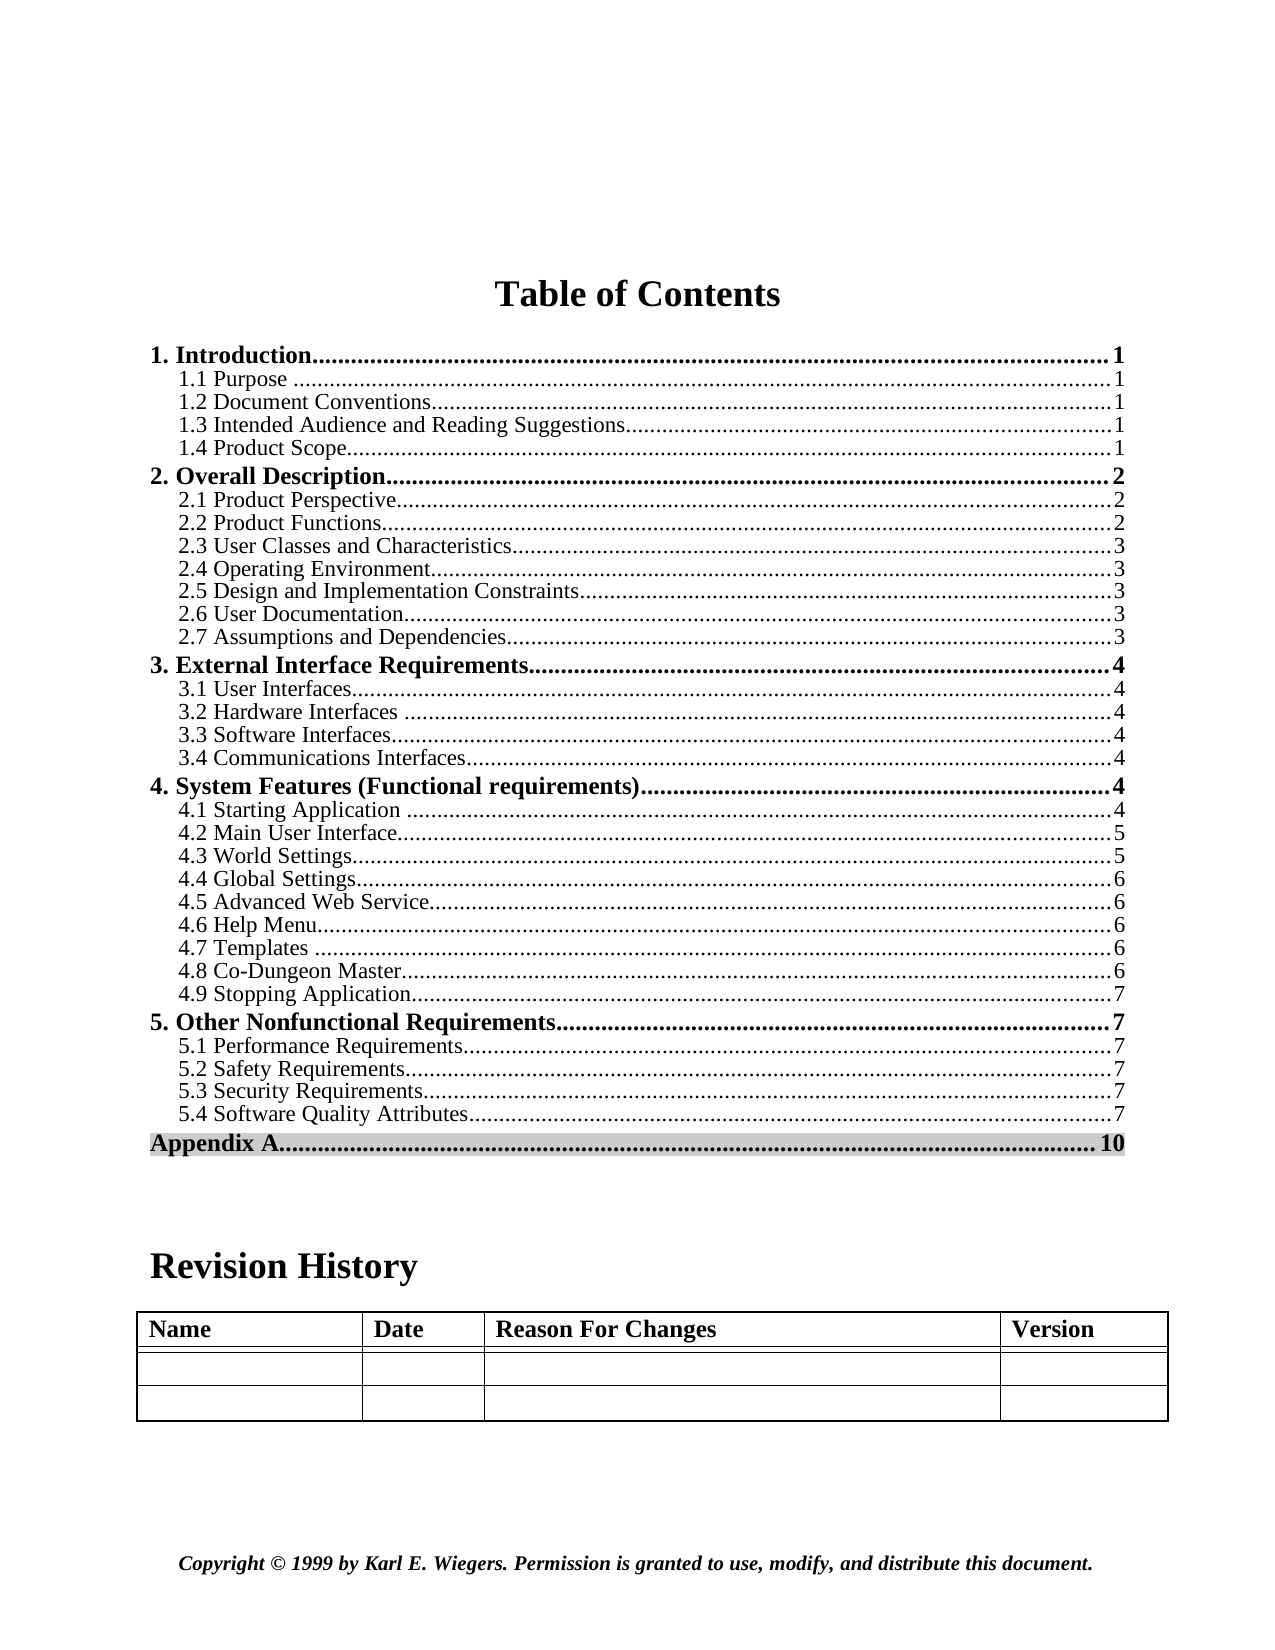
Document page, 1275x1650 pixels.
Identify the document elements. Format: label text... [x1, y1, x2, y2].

text 4.8 Co-Dungeon Master 6 [178, 960, 1125, 983]
text 2.6 User Documentation 3 [178, 603, 1125, 626]
text 1. Introduction 1 [150, 345, 1125, 368]
text 4.2 Main User Interface 5 [178, 822, 1125, 845]
text 4.5 Advanced Web Service 6 [178, 891, 1125, 914]
text 1.2 Document Conventions 1 [178, 391, 1125, 414]
table_cell [363, 1353, 484, 1385]
text 5.2 Safety Requirements 7 [178, 1058, 1125, 1081]
table_cell [138, 1386, 362, 1419]
table_header Date [363, 1313, 484, 1346]
text 3.1 User Interfaces 4 [178, 678, 1125, 701]
text 2.1 Product Perspective 2 [178, 489, 1125, 512]
table_cell [138, 1353, 362, 1385]
text 4.4 Global Settings 6 [178, 868, 1125, 891]
table_cell [485, 1386, 1000, 1419]
text 4. System Features (Functional requirements) 4 [150, 776, 1125, 799]
text 2.2 Product Functions 2 [178, 512, 1125, 535]
text 2. Overall Description 2 [150, 466, 1125, 489]
text Table of Contents [150, 271, 1125, 314]
table_header Name [138, 1313, 362, 1346]
table_cell [363, 1386, 484, 1419]
text 3.3 Software Interfaces 4 [178, 724, 1125, 747]
text 5.1 Performance Requirements 7 [178, 1035, 1125, 1058]
text 1.4 Product Scope 1 [178, 437, 1125, 460]
text 5.4 Software Quality Attributes 7 [178, 1103, 1125, 1126]
text 2.7 Assumptions and Dependencies 3 [178, 626, 1125, 649]
text 4.1 Starting Application 4 [178, 799, 1125, 822]
table_cell [138, 1347, 362, 1352]
text 5. Other Nonfunctional Requirements 7 [150, 1012, 1125, 1035]
table_header Version [1001, 1313, 1167, 1346]
text 3.2 Hardware Interfaces 4 [178, 701, 1125, 724]
text 4.3 World Settings 5 [178, 845, 1125, 868]
text Appendix A 10 [150, 1133, 1125, 1156]
table_cell [1001, 1347, 1167, 1352]
table_cell [485, 1353, 1000, 1385]
text 5.3 Security Requirements 7 [178, 1081, 1125, 1103]
text 2.3 User Classes and Characteristics 3 [178, 535, 1125, 558]
table_cell [1001, 1353, 1167, 1385]
text 2.5 Design and Implementation Constraints 3 [178, 581, 1125, 603]
text 4.7 Templates 6 [178, 937, 1125, 960]
table_cell [363, 1347, 484, 1352]
text 1.1 Purpose 1 [178, 368, 1125, 391]
text 4.6 Help Menu 6 [178, 914, 1125, 937]
text 1.3 Intended Audience and Reading Suggestions 1 [178, 414, 1125, 437]
table_cell [485, 1347, 1000, 1352]
table_cell [1001, 1386, 1167, 1419]
text Revision History [150, 1243, 1125, 1286]
text 2.4 Operating Environment 3 [178, 558, 1125, 581]
text 3. External Interface Requirements 4 [150, 656, 1125, 678]
text 4.9 Stopping Application 7 [178, 983, 1125, 1006]
table_header Reason For Changes [485, 1313, 1000, 1346]
text 3.4 Communications Interfaces 4 [178, 747, 1125, 770]
